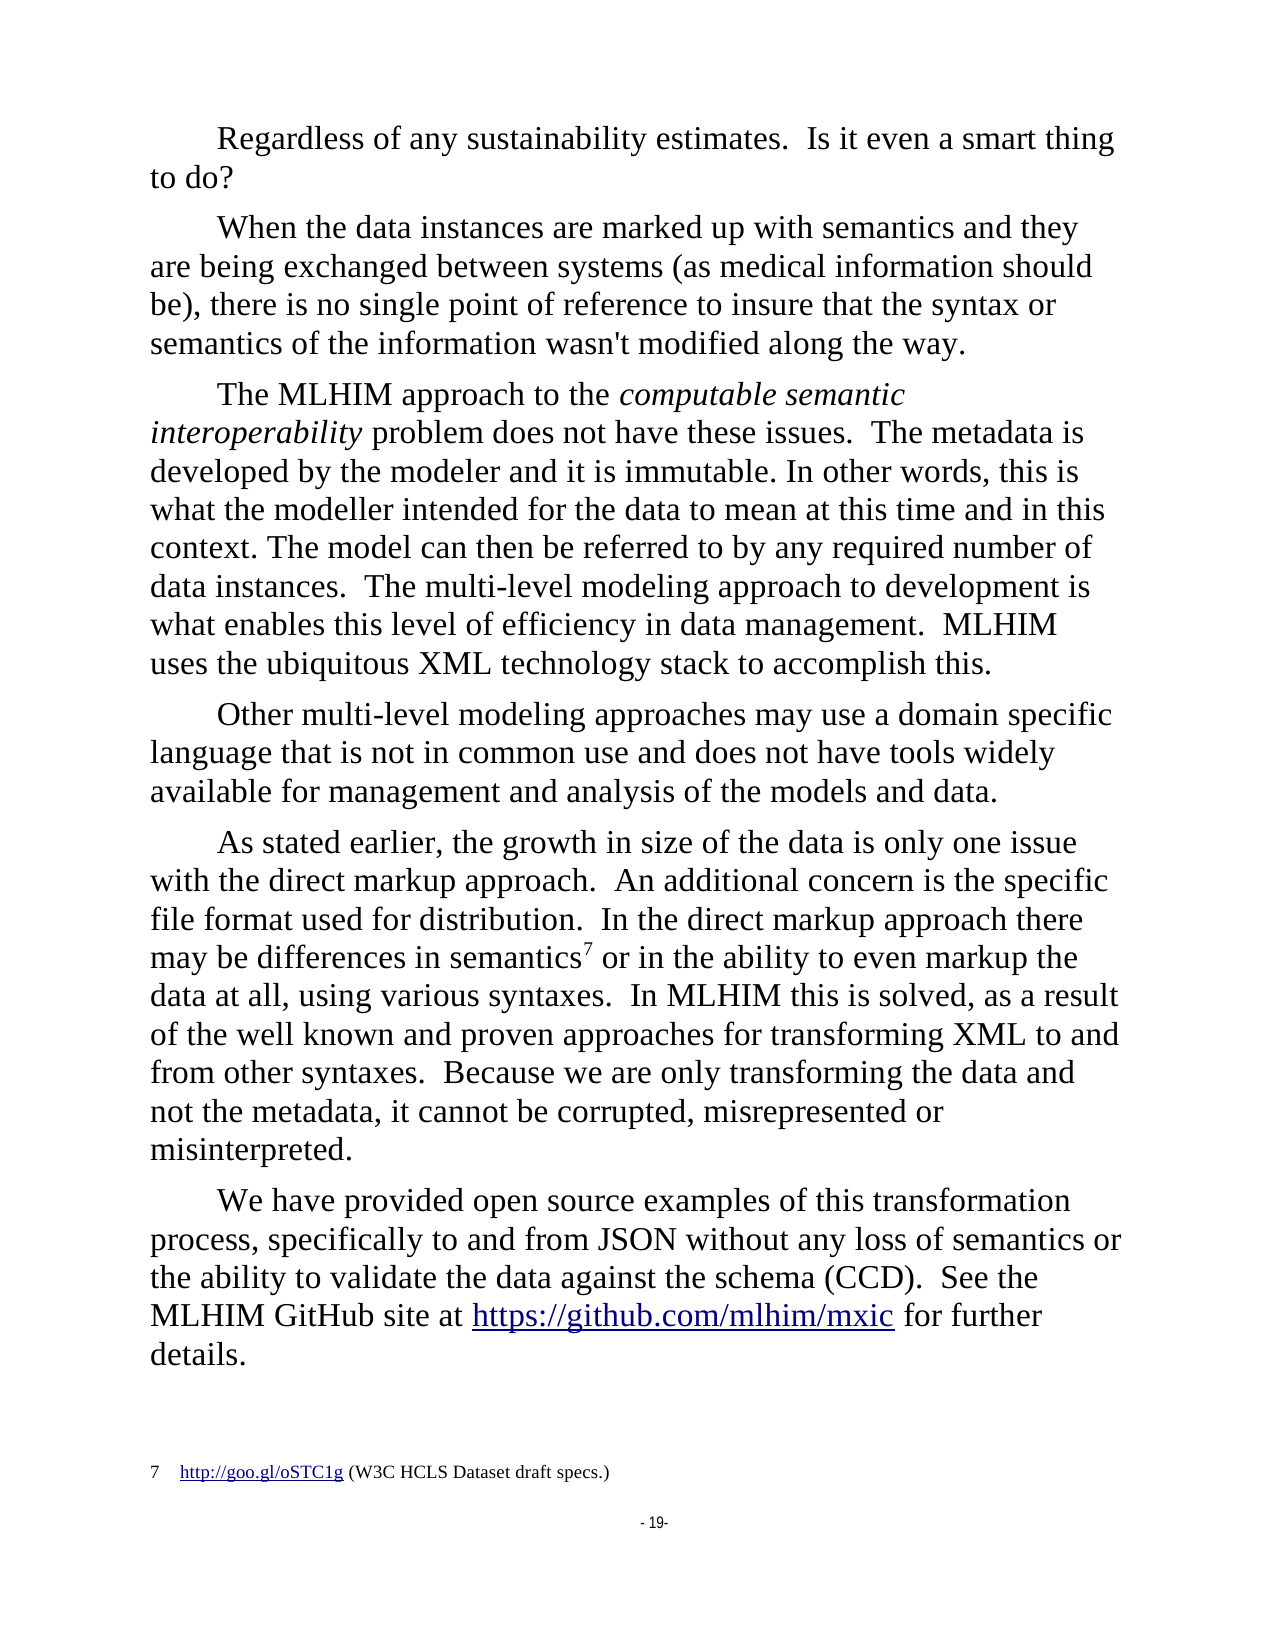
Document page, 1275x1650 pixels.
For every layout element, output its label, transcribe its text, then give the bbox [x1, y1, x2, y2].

text http://goo.gl/oSTC1g (W3C HCLS Dataset draft specs.) [150, 1461, 1125, 1483]
text The MLHIM approach to the computable semantic interoperability problem does not have these issues. The metadata is developed by the modeler and it is immutable. In other words, this is what the modeller intended for the data to mean at this time and in this context. The model can then be referred to by any required number of data instances. The multi-level modeling approach to development is what enables this level of efficiency in data management. MLHIM uses the ubiquitous XML technology stack to accomplish this. [150, 374, 1125, 681]
text Other multi-level modeling approaches may use a domain specific language that is not in common use and does not have tools widely available for management and analysis of the models and data. [150, 694, 1125, 809]
text When the data instances are marked up with semantics and they are being exchanged between systems (as medical information should be), there is no single point of reference to insure that the syntax or semantics of the information wasn't modified along the way. [150, 207, 1125, 361]
text We have provided open source examples of this transformation process, specifically to and from JSON without any loss of semantics or the ability to validate the data against the schema (CCD). See the MLHIM GitHub site at https://github.com/mlhim/mxic for further details. [150, 1180, 1125, 1372]
text As stated earlier, the growth in size of the data is only one issue with the direct markup approach. An additional concern is the specific file format used for distribution. In the direct markup approach there may be differences in semantics or in the ability to even markup the data at all, using various syntaxes. In MLHIM this is solved, as a result of the well known and proven approaches for transforming XML to and from other syntaxes. Because we are only transforming the data and not the metadata, it cannot be corrupted, misrepresented or misinterpreted. [150, 822, 1125, 1167]
text Regardless of any sustainability estimates. Is it even a smart thing to do? [150, 118, 1125, 195]
